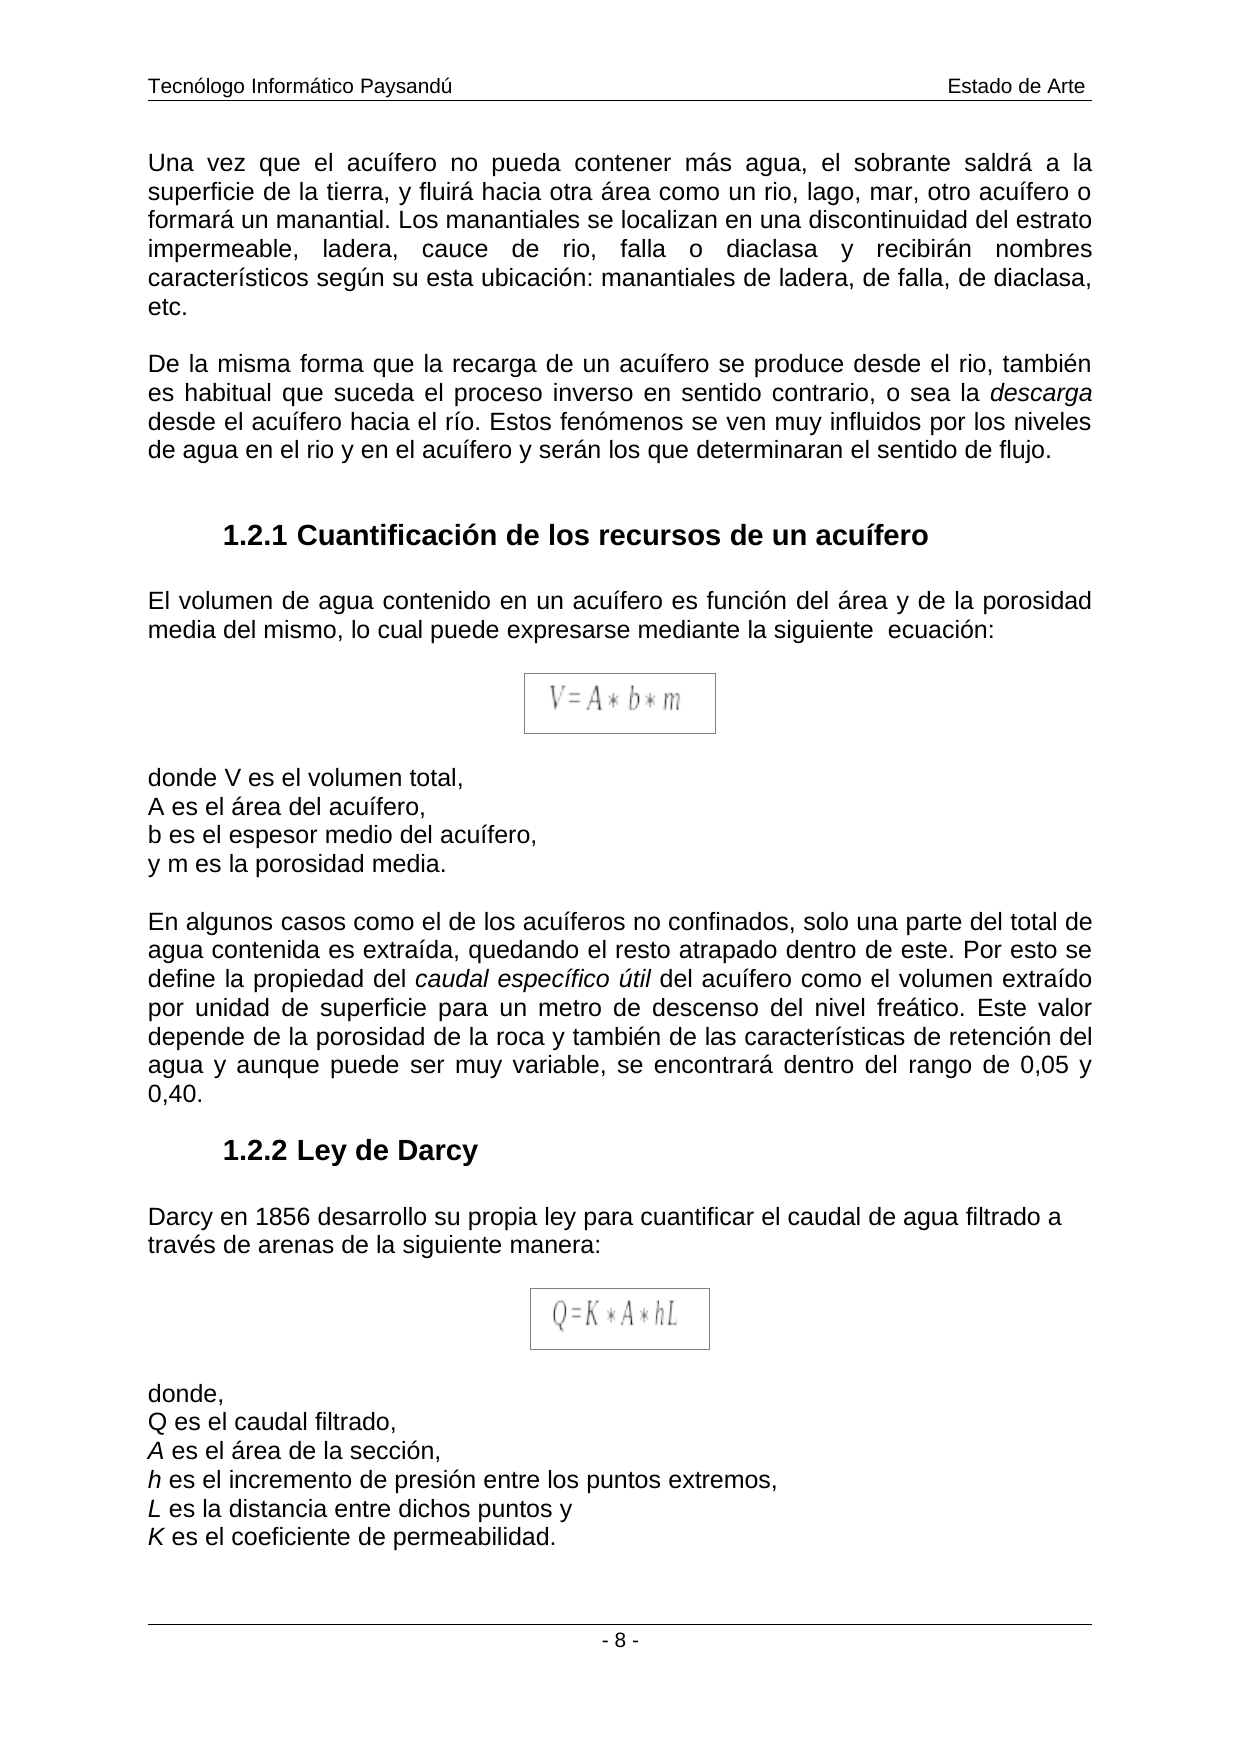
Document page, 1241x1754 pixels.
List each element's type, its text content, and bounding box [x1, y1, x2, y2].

subtitle Ley de Darcy [223, 1133, 1092, 1167]
text Q es el caudal filtrado, [148, 1407, 1092, 1436]
text y m es la porosidad media. [148, 849, 1092, 878]
text De la misma forma que la recarga de un acuífero se produce desde el rio, también es habitual que suceda el proceso inverso en sentido contrario, o sea la descarga desde el acuífero hacia el río. Estos fenómenos se ven muy influidos por los niveles de agua en el rio y en el acuífero y serán los que determinaran el sentido de flujo. [148, 349, 1092, 464]
text Una vez que el acuífero no pueda contener más agua, el sobrante saldrá a la superficie de la tierra, y fluirá hacia otra área como un rio, lago, mar, otro acuífero o formará un manantial. Los manantiales se localizan en una discontinuidad del estrato impermeable, ladera, cauce de rio, falla o diaclasa y recibirán nombres característicos según su esta ubicación: manantiales de ladera, de falla, de diaclasa, etc. [148, 148, 1092, 320]
text donde, [148, 1379, 1092, 1407]
text h es el incremento de presión entre los puntos extremos, [148, 1465, 1092, 1494]
text K es el coeficiente de permeabilidad. [148, 1522, 1092, 1551]
text A es el área de la sección, [148, 1436, 1092, 1465]
text El volumen de agua contenido en un acuífero es función del área y de la porosidad media del mismo, lo cual puede expresarse mediante la siguiente ecuación: [148, 586, 1092, 644]
text L es la distancia entre dichos puntos y [148, 1494, 1092, 1522]
text donde V es el volumen total, [148, 763, 1092, 792]
text b es el espesor medio del acuífero, [148, 821, 1092, 849]
text Darcy en 1856 desarrollo su propia ley para cuantificar el caudal de agua filtrado a través de arenas de la siguiente manera: [148, 1202, 1092, 1259]
subtitle Cuantificación de los recursos de un acuífero [223, 518, 1092, 551]
text A es el área del acuífero, [148, 792, 1092, 821]
text En algunos casos como el de los acuíferos no confinados, solo una parte del total de agua contenida es extraída, quedando el resto atrapado dentro de este. Por esto se define la propiedad del caudal específico útil del acuífero como el volumen extraído por unidad de superficie para un metro de descenso del nivel freático. Este valor depende de la porosidad de la roca y también de las características de retención del agua y aunque puede ser muy variable, se encontrará dentro del rango de 0,05 y 0,40. [148, 907, 1092, 1108]
